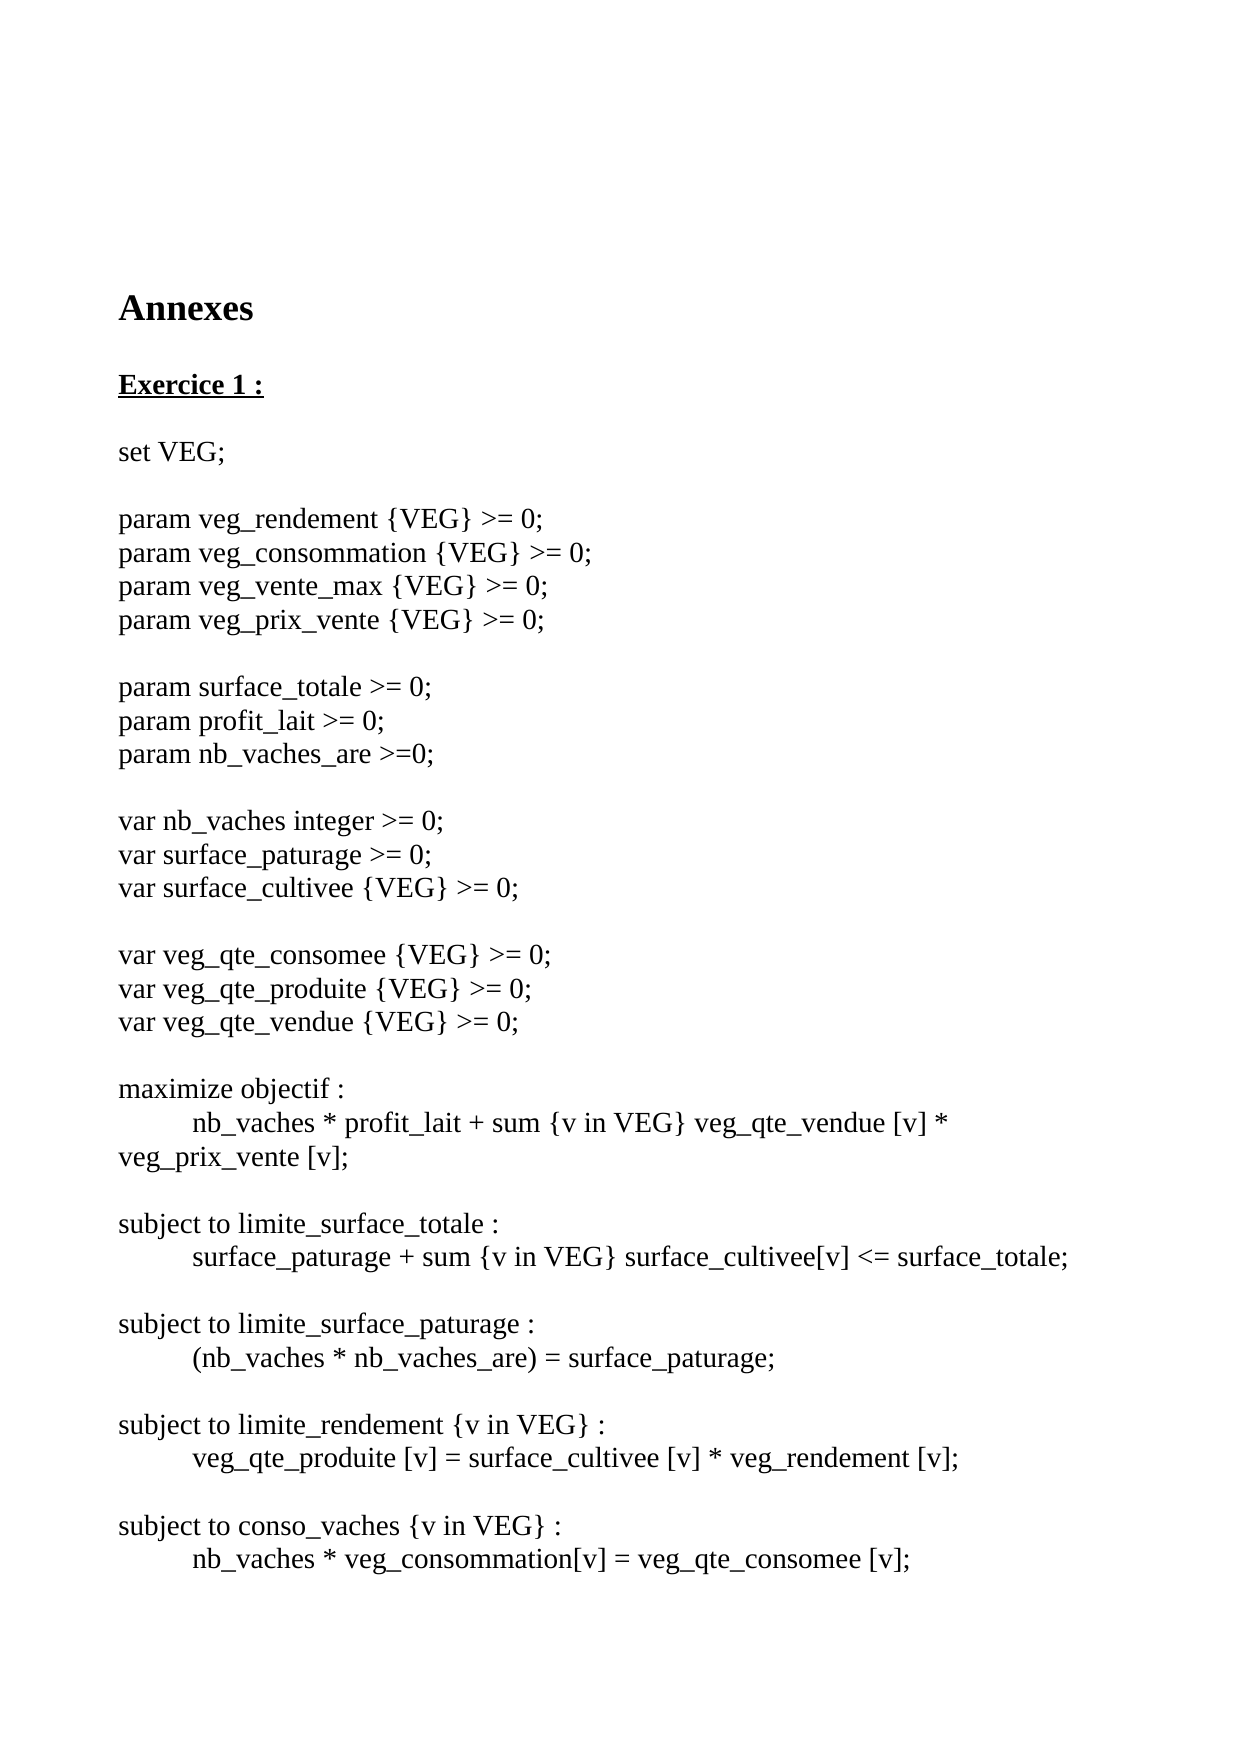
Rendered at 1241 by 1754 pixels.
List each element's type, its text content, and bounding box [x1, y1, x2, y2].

text veg_qte_produite [v] = surface_cultivee [v] * veg_rendement [v]; [118, 1441, 1122, 1474]
text var veg_qte_consomee {VEG} >= 0; [118, 937, 1122, 971]
text var nb_vaches integer >= 0; [118, 803, 1122, 837]
text param veg_vente_max {VEG} >= 0; [118, 568, 1122, 602]
text var surface_paturage >= 0; [118, 837, 1122, 870]
text Annexes [118, 286, 1122, 329]
text var surface_cultivee {VEG} >= 0; [118, 870, 1122, 904]
text param veg_consommation {VEG} >= 0; [118, 535, 1122, 568]
text param surface_totale >= 0; [118, 669, 1122, 703]
text param veg_prix_vente {VEG} >= 0; [118, 602, 1122, 636]
text param nb_vaches_are >=0; [118, 736, 1122, 770]
text subject to conso_vaches {v in VEG} : [118, 1508, 1122, 1541]
text nb_vaches * profit_lait + sum {v in VEG} veg_qte_vendue [v] * veg_prix_vente [v]; [118, 1105, 1122, 1172]
text (nb_vaches * nb_vaches_are) = surface_paturage; [118, 1340, 1122, 1373]
text param veg_rendement {VEG} >= 0; [118, 501, 1122, 535]
text var veg_qte_produite {VEG} >= 0; [118, 971, 1122, 1004]
text subject to limite_surface_totale : [118, 1206, 1122, 1239]
text nb_vaches * veg_consommation[v] = veg_qte_consomee [v]; [118, 1541, 1122, 1575]
text Exercice 1 : [118, 367, 1122, 401]
text surface_paturage + sum {v in VEG} surface_cultivee[v] <= surface_totale; [118, 1239, 1122, 1273]
text param profit_lait >= 0; [118, 703, 1122, 736]
text subject to limite_rendement {v in VEG} : [118, 1407, 1122, 1441]
text maximize objectif : [118, 1072, 1122, 1105]
text var veg_qte_vendue {VEG} >= 0; [118, 1004, 1122, 1038]
text subject to limite_surface_paturage : [118, 1306, 1122, 1340]
text set VEG; [118, 434, 1122, 468]
